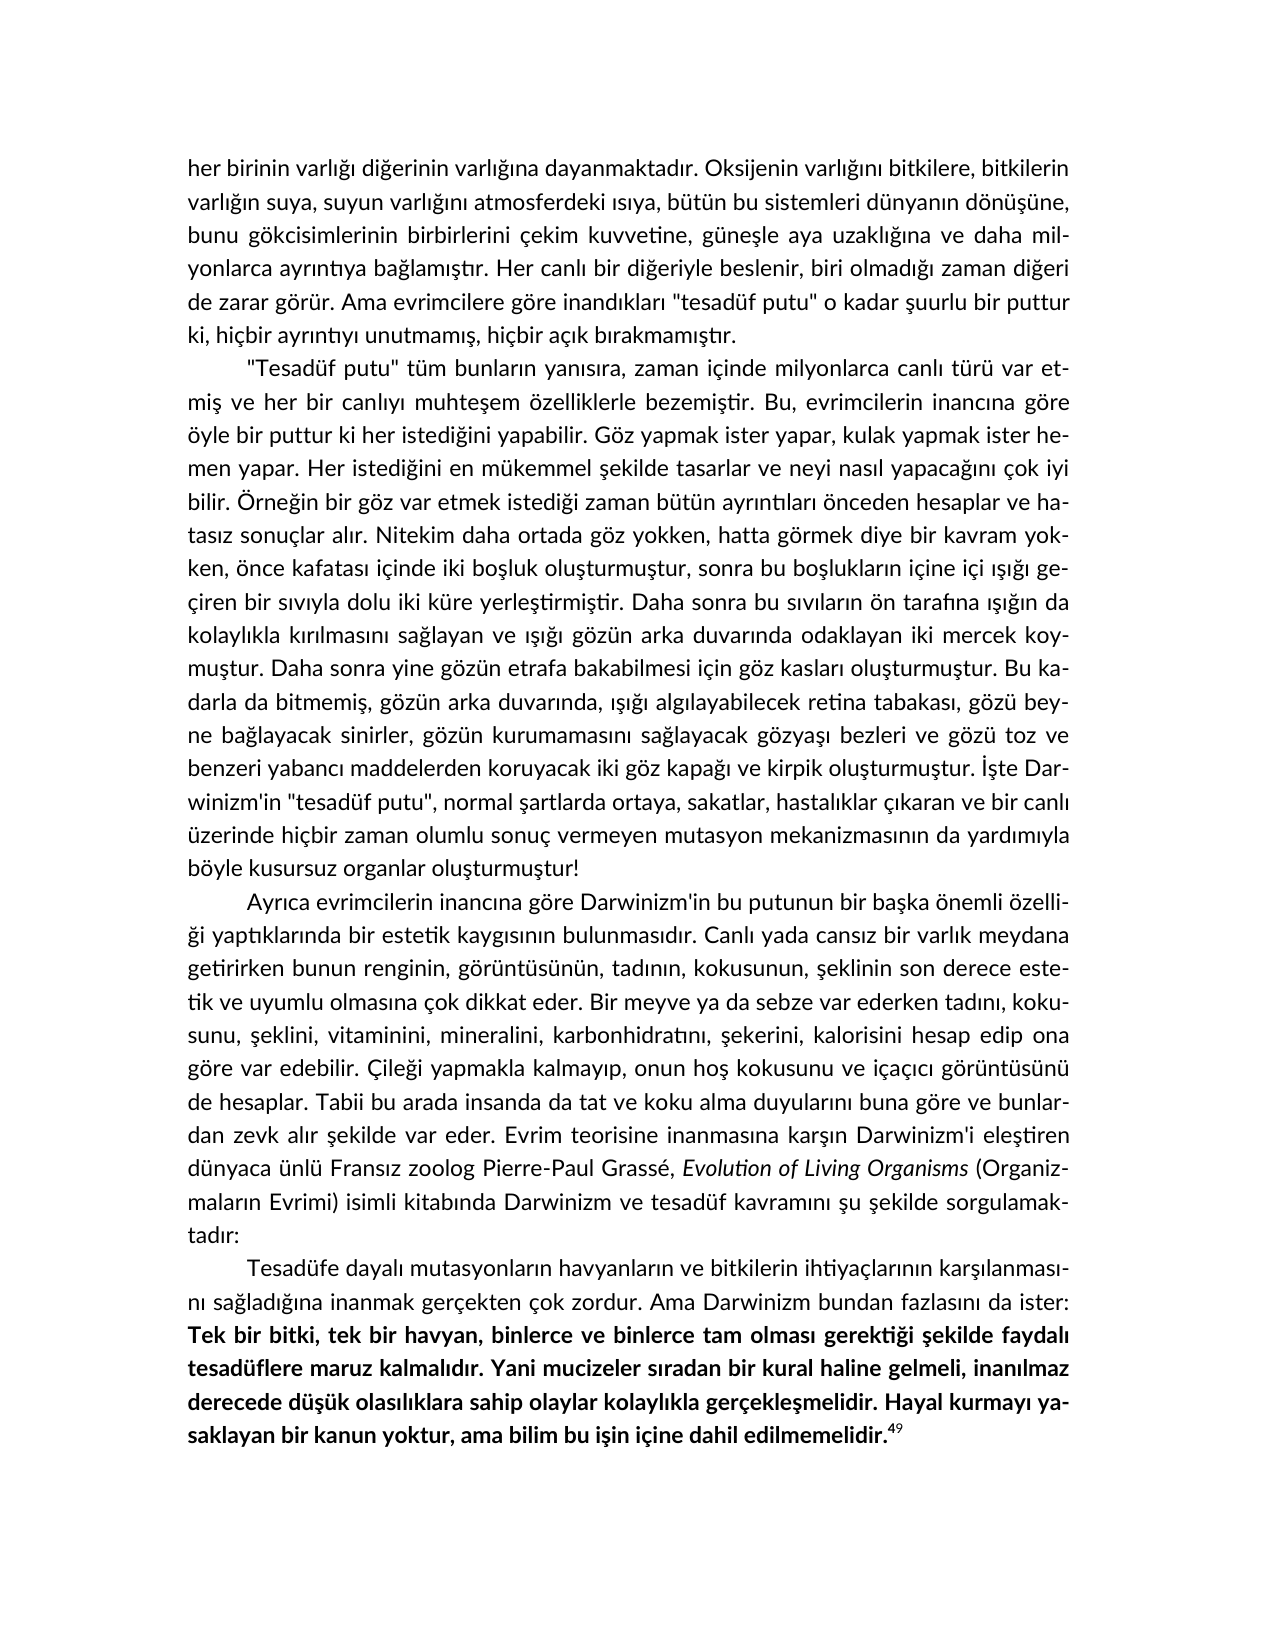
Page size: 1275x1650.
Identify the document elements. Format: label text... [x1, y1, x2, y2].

text Tesadüfe dayalı mu­tas­yon­la­rın hav­yan­la­rın ve bit­ki­le­rin ih­ti­yaç­la­rı­nın kar­şı­lan­ma­sı­nı sağ­la­dı­ğı­na inan­mak ger­çek­ten çok zor­dur. Ama Dar­wi­nizm bun­dan faz­la­sı­nı da is­ter: Tek bir bit­ki, tek bir hav­yan, bin­ler­ce ve bin­ler­ce tam ol­ma­sı ge­rek­ti­ği şe­kil­de fay­da­lı te­sa­düf­le­re ma­ruz kal­ma­lı­dır. Ya­ni mu­ci­ze­ler sı­ra­dan bir ku­ral ha­li­ne gel­me­li, ina­nıl­maz de­re­ce­de dü­şük ola­sı­lık­la­ra sa­hip olay­lar ko­lay­lık­la ger­çek­leş­me­li­dir. Ha­yal kur­ma­yı ya­sak­la­yan bir ka­nun yok­tur, ama bi­lim bu işin içi­ne da­hil edil­me­me­li­dir.49 [187, 1250, 1070, 1450]
text "Te­sa­düf pu­tu" tüm bun­la­rın ya­nı­sı­ra, za­man için­de mil­yon­lar­ca can­lı tü­rü var et­miş ve her bir can­lı­yı muh­te­şem özel­lik­ler­le be­ze­miş­tir. Bu, ev­rim­ci­le­rin inan­cı­na gö­re öy­le bir put­tur ki her is­te­di­ği­ni ya­pa­bi­lir. Göz yap­mak is­ter ya­par, ku­lak yap­mak is­ter he­men ya­par. Her is­te­di­ği­ni en mü­kem­mel şe­kil­de ta­sar­lar ve ne­yi na­sıl ya­pa­ca­ğı­nı çok iyi bi­lir. Ör­ne­ğin bir göz var et­mek is­te­di­ği za­man bü­tün ay­rın­tı­la­rı ön­ce­den he­sap­lar ve ha­ta­sız so­nuç­lar alır. Ni­te­kim da­ha or­ta­da göz yok­ken, hat­ta gör­mek di­ye bir kav­ram yok­ken, ön­ce ka­fa­ta­sı için­de iki boş­luk oluş­tur­muş­tur, son­ra bu boş­luk­la­rın içi­ne içi ışı­ğı ge­çi­ren bir sı­vıy­la do­lu iki kü­re yer­leş­tir­miş­tir. Da­ha son­ra bu sı­vı­la­rın ön ta­ra­fı­na ışı­ğın da ko­lay­lık­la kı­rıl­ma­sı­nı sağ­la­yan ve ışı­ğı gö­zün ar­ka du­va­rın­da odak­la­yan iki mer­cek koy­muş­tur. Da­ha son­ra yi­ne gö­zün et­ra­fa ba­ka­bil­me­si için göz kas­la­rı oluş­tur­muş­tur. Bu ka­dar­la da bit­me­miş, gö­zün ar­ka du­va­rın­da, ışı­ğı al­gı­la­ya­bi­le­cek re­ti­na ta­ba­ka­sı, gö­zü bey­ne bağ­la­ya­cak si­nir­ler, gö­zün ku­ru­ma­ma­sı­nı sağ­la­ya­cak göz­ya­şı bez­le­ri ve gö­zü toz ve ben­ze­ri ya­ban­cı mad­de­ler­den ko­ru­ya­cak iki göz ka­pa­ğı ve kir­pik oluş­tur­muş­tur. İş­te Dar­wi­nizm'in "te­sa­düf pu­tu", nor­mal şart­lar­da or­ta­ya, sa­kat­lar, has­ta­lık­lar çı­ka­ran ve bir can­lı üze­rin­de hiç­bir za­man olum­lu so­nuç ver­me­yen mu­tas­yon me­ka­niz­ma­sı­nın da yar­dı­mıy­la böy­le ku­sur­suz or­gan­lar oluş­tur­muş­tur! [187, 350, 1070, 883]
text Ay­rı­ca ev­rim­ci­le­rin inan­cı­na gö­re Dar­wi­nizm'in bu pu­tu­nun bir baş­ka önem­li özel­li­ği yap­tık­la­rın­da bir es­te­tik kay­gı­sı­nın bu­lun­ma­sı­dır. Can­lı ya­da can­sız bir var­lık mey­da­na ge­ti­rir­ken bu­nun ren­gi­nin, gö­rün­tü­sü­nün, ta­dı­nın, ko­ku­su­nun, şek­li­nin son de­re­ce es­te­tik ve uyum­lu ol­ma­sı­na çok dik­kat eder. Bir mey­ve ya da seb­ze var eder­ken ta­dı­nı, ko­ku­su­nu, şek­li­ni, vi­ta­mi­ni­ni, mi­ne­ra­li­ni, kar­bon­hid­ra­tı­nı, şe­ke­ri­ni, ka­lo­ri­si­ni he­sap edip ona gö­re var edebilir. Çi­le­ği yap­mak­la kal­ma­yıp, onun hoş ko­ku­su­nu ve iça­çı­cı gö­rün­tü­sü­nü de he­sap­lar. Ta­bii bu ara­da in­san­da da tat ve ko­ku al­ma du­yu­la­rı­nı bu­na gö­re ve bun­lar­dan zevk alır şe­kil­de var eder. Ev­rim te­ori­si­ne inan­ma­sı­na kar­şın Dar­wi­nizm'i eleş­ti­ren dün­ya­ca ün­lü Fran­sız zo­olog Pi­er­re-Pa­ul Gras­sé, Evo­lu­ti­on of Li­ving Or­ga­nisms (Or­ga­niz­ma­la­rın Ev­ri­mi) isim­li ki­ta­bın­da Dar­wi­nizm ve te­sa­düf kav­ra­mı­nı şu şe­kil­de sor­gu­la­mak­ta­dır: [187, 883, 1070, 1250]
text her bi­ri­nin var­lı­ğı di­ğe­ri­nin var­lı­ğı­na da­yan­mak­ta­dır. Ok­si­je­nin var­lı­ğı­nı bit­ki­le­re, bit­ki­le­rin var­lı­ğın su­ya, su­yun var­lı­ğı­nı at­mos­fer­de­ki ısı­ya, bü­tün bu sis­tem­le­ri dün­ya­nın dö­nü­şü­ne, bu­nu gök­ci­sim­le­ri­nin bir­bir­le­ri­ni çe­kim kuv­ve­ti­ne, gü­neş­le aya uzak­lı­ğı­na ve da­ha mil­yon­lar­ca ay­rın­tı­ya bağ­la­mış­tır. Her can­lı bir di­ğe­riy­le bes­le­nir, bi­ri ol­ma­dı­ğı za­man di­ğe­ri de za­rar gö­rür. Ama ev­rim­ci­le­re gö­re inan­dık­la­rı "te­sa­düf pu­tu" o ka­dar şu­ur­lu bir put­tur ki, hiç­bir ay­rın­tı­yı unut­ma­mış, hiç­bir açık bı­rak­ma­mış­tır. [187, 150, 1070, 350]
